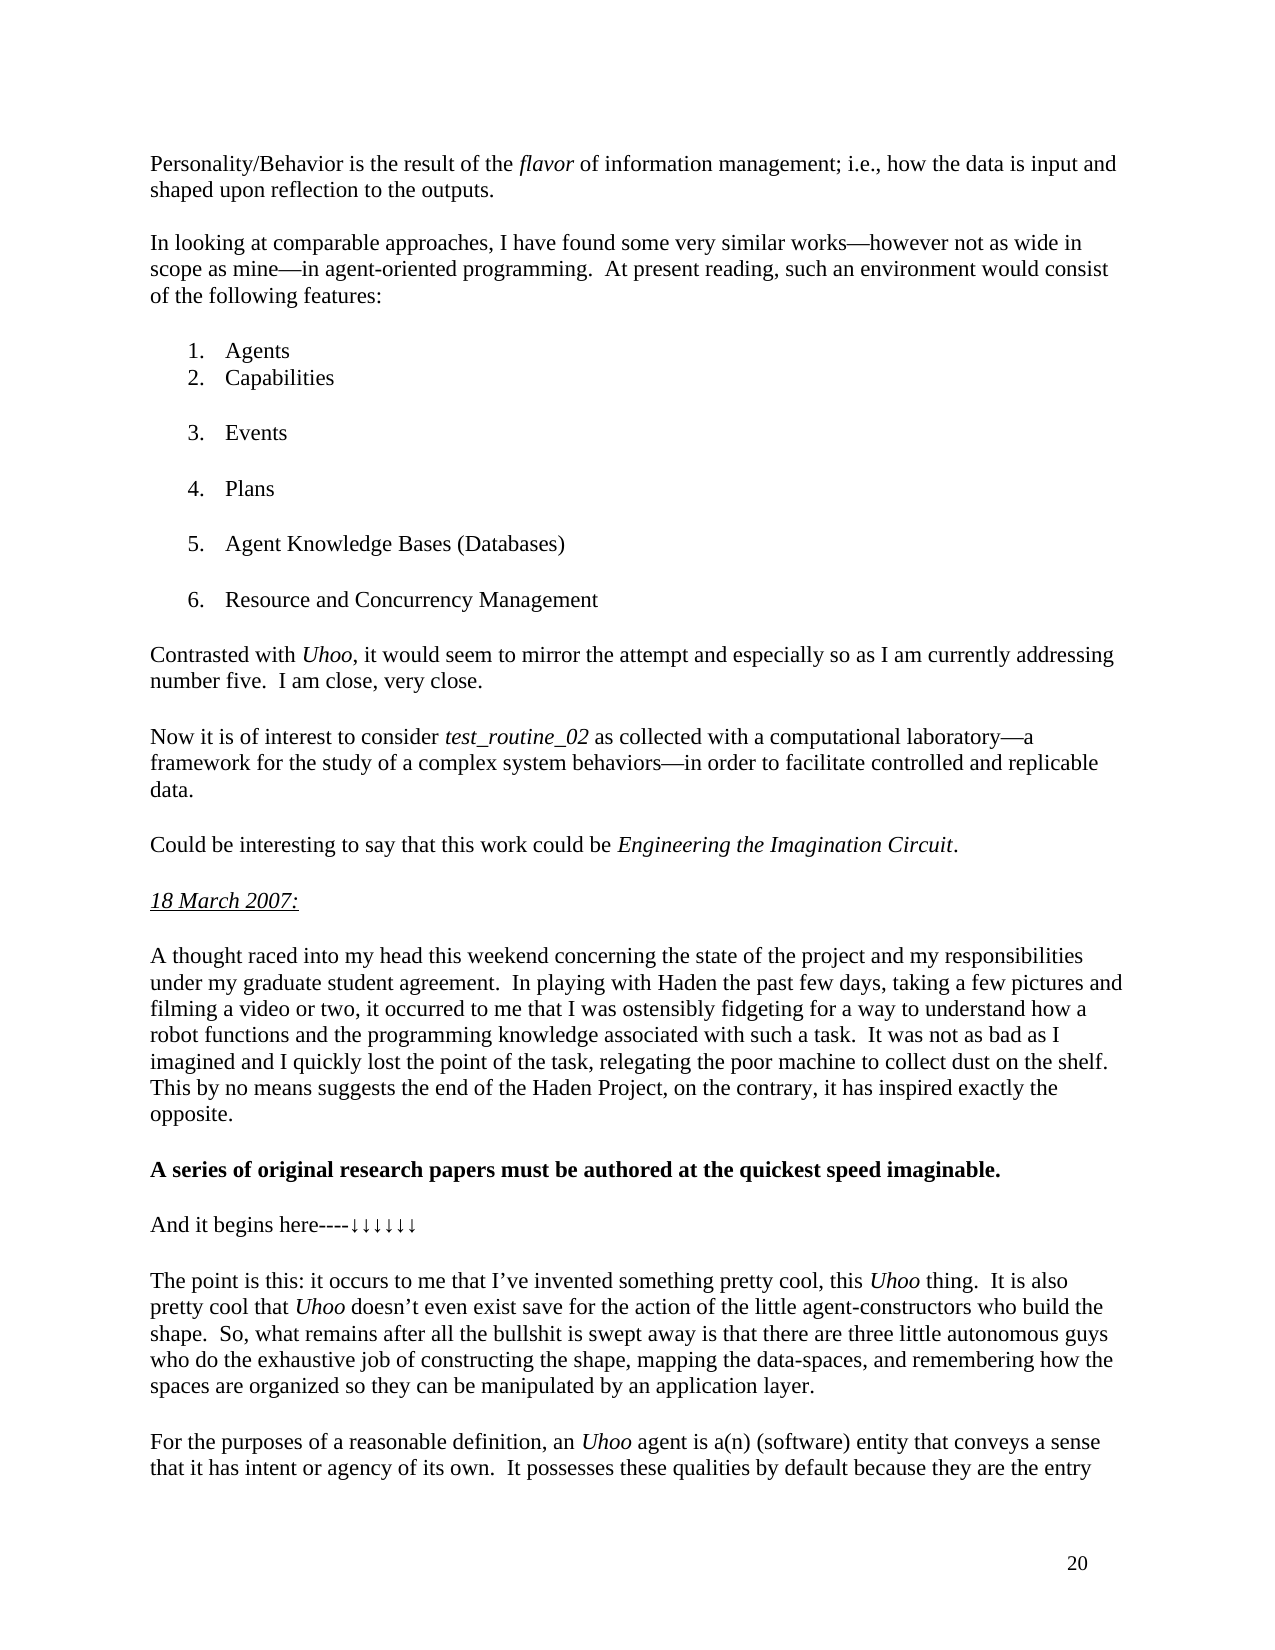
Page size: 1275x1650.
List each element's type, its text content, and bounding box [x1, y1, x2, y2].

list Events [187, 419, 1125, 446]
text Now it is of interest to consider test_routine­_02 as collected with a computational laboratory—a framework for the study of a complex system behaviors—in order to facilitate controlled and replicable data. [150, 723, 1125, 802]
text Could be interesting to say that this work could be Engineering the Imagination Circuit. [150, 831, 1125, 858]
list Resource and Concurrency Management [187, 586, 1125, 612]
text 18 March 2007: [150, 887, 1125, 913]
text Contrasted with Uhoo, it would seem to mirror the attempt and especially so as I am currently addressing number five. I am close, very close. [150, 641, 1125, 694]
text A series of original research papers must be authored at the quickest speed imaginable. [150, 1156, 1125, 1182]
list Plans [187, 475, 1125, 501]
list Agents [187, 337, 1125, 364]
list Agent Knowledge Bases (Databases) [187, 530, 1125, 557]
text The point is this: it occurs to me that I’ve invented something pretty cool, this Uhoo thing. It is also pretty cool that Uhoo doesn’t even exist save for the action of the little agent-constructors who build the shape. So, what remains after all the bullshit is swept away is that there are three little autonomous guys who do the exhaustive job of constructing the shape, mapping the data-spaces, and remembering how the spaces are organized so they can be manipulated by an application layer. [150, 1267, 1125, 1399]
text In looking at comparable approaches, I have found some very similar works—however not as wide in scope as mine—in agent-oriented programming. At present reading, such an environment would consist of the following features: [150, 229, 1125, 308]
text And it begins here----↓↓↓↓↓↓ [150, 1212, 1125, 1238]
list Capabilities [187, 364, 1125, 390]
text A thought raced into my head this weekend concerning the state of the project and my responsibilities under my graduate student agreement. In playing with Haden the past few days, taking a few pictures and filming a video or two, it occurred to me that I was ostensibly fidgeting for a way to understand how a robot functions and the programming knowledge associated with such a task. It was not as bad as I imagined and I quickly lost the point of the task, relegating the poor machine to collect dust on the shelf. This by no means suggests the end of the Haden Project, on the contrary, it has inspired exactly the opposite. [150, 942, 1125, 1127]
text Personality/Behavior is the result of the flavor of information management; i.e., how the data is input and shaped upon reflection to the outputs. [150, 150, 1125, 203]
text For the purposes of a reasonable definition, an Uhoo agent is a(n) (software) entity that conveys a sense that it has intent or agency of its own. It possesses these qualities by default because they are the entry [150, 1428, 1125, 1481]
